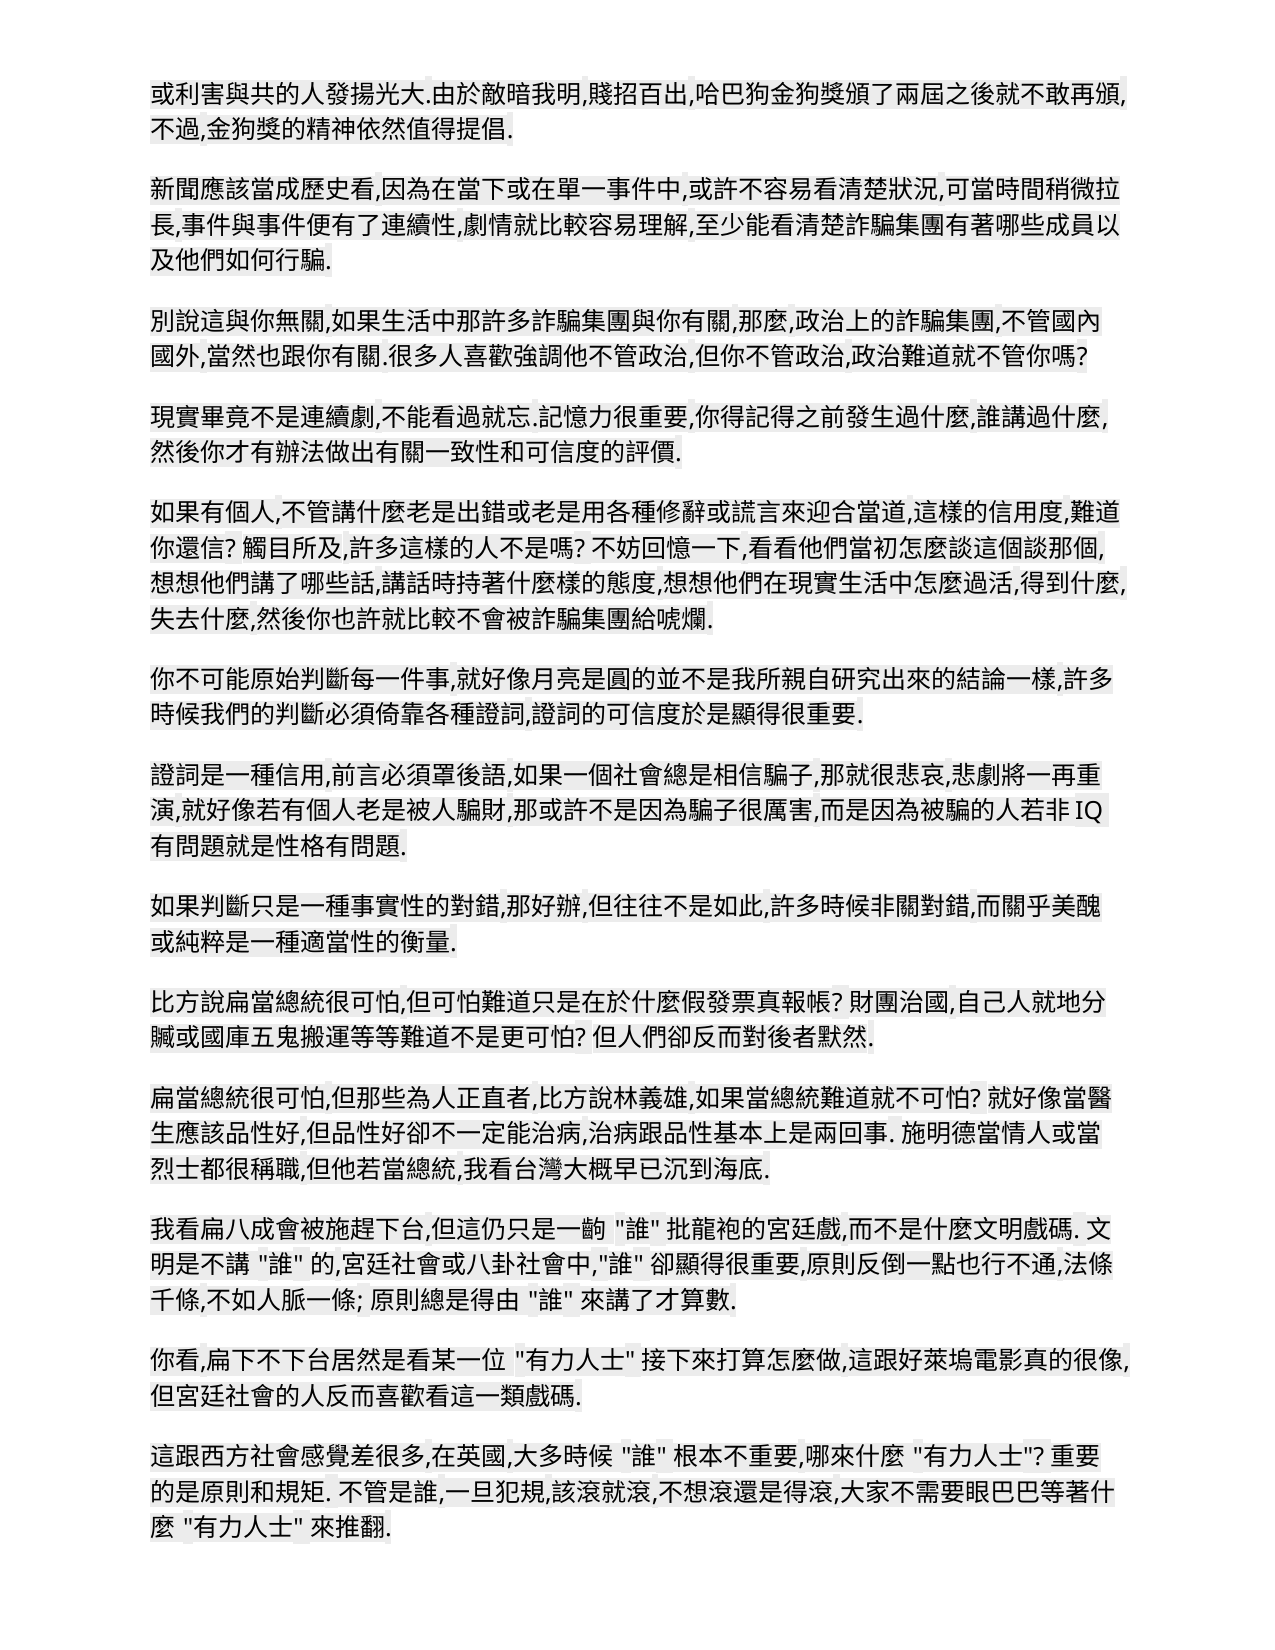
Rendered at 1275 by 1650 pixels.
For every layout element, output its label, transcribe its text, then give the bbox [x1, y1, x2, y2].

text 你看,扁下不下台居然是看某一位 "有力人士" 接下來打算怎麼做,這跟好萊塢電影真的很像,但宮廷社會的人反而喜歡看這一類戲碼. [150, 1342, 1125, 1412]
text 這跟西方社會感覺差很多,在英國,大多時候 "誰" 根本不重要,哪來什麼 "有力人士"? 重要的是原則和規矩. 不管是誰,一旦犯規,該滾就滾,不想滾還是得滾,大家不需要眼巴巴等著什麼 "有力人士" 來推翻. [150, 1437, 1125, 1544]
text 證詞是一種信用,前言必須罩後語,如果一個社會總是相信騙子,那就很悲哀,悲劇將一再重演,就好像若有個人老是被人騙財,那或許不是因為騙子很厲害,而是因為被騙的人若非IQ 有問題就是性格有問題. [150, 756, 1125, 862]
text 如果有個人,不管講什麼老是出錯或老是用各種修辭或謊言來迎合當道,這樣的信用度,難道你還信? 觸目所及,許多這樣的人不是嗎? 不妨回憶一下,看看他們當初怎麼談這個談那個,想想他們講了哪些話,講話時持著什麼樣的態度,想想他們在現實生活中怎麼過活,得到什麼,失去什麼,然後你也許就比較不會被詐騙集團給唬爛. [150, 494, 1125, 635]
text 你不可能原始判斷每一件事,就好像月亮是圓的並不是我所親自研究出來的結論一樣,許多時候我們的判斷必須倚靠各種證詞,證詞的可信度於是顯得很重要. [150, 660, 1125, 731]
text 別說這與你無關,如果生活中那許多詐騙集團與你有關,那麼,政治上的詐騙集團,不管國內國外,當然也跟你有關.很多人喜歡強調他不管政治,但你不管政治,政治難道就不管你嗎? [150, 302, 1125, 373]
text 我看扁八成會被施趕下台,但這仍只是一齣 "誰" 批龍袍的宮廷戲,而不是什麼文明戲碼. 文明是不講 "誰" 的,宮廷社會或八卦社會中,"誰" 卻顯得很重要,原則反倒一點也行不通,法條千條,不如人脈一條; 原則總是得由 "誰" 來講了才算數. [150, 1210, 1125, 1317]
text 如果判斷只是一種事實性的對錯,那好辦,但往往不是如此,許多時候非關對錯,而關乎美醜或純粹是一種適當性的衡量. [150, 887, 1125, 958]
text 新聞應該當成歷史看,因為在當下或在單一事件中,或許不容易看清楚狀況,可當時間稍微拉長,事件與事件便有了連續性,劇情就比較容易理解,至少能看清楚詐騙集團有著哪些成員以及他們如何行騙. [150, 171, 1125, 277]
text 扁當總統很可怕,但那些為人正直者,比方說林義雄,如果當總統難道就不可怕? 就好像當醫生應該品性好,但品性好卻不一定能治病,治病跟品性基本上是兩回事. 施明德當情人或當烈士都很稱職,但他若當總統,我看台灣大概早已沉到海底. [150, 1079, 1125, 1185]
text 或利害與共的人發揚光大.由於敵暗我明,賤招百出,哈巴狗金狗獎頒了兩屆之後就不敢再頒,不過,金狗獎的精神依然值得提倡. [150, 75, 1125, 146]
text 現實畢竟不是連續劇,不能看過就忘.記憶力很重要,你得記得之前發生過什麼,誰講過什麼,然後你才有辦法做出有關一致性和可信度的評價. [150, 398, 1125, 469]
text 比方說扁當總統很可怕,但可怕難道只是在於什麼假發票真報帳? 財團治國,自己人就地分贓或國庫五鬼搬運等等難道不是更可怕? 但人們卻反而對後者默然. [150, 983, 1125, 1054]
